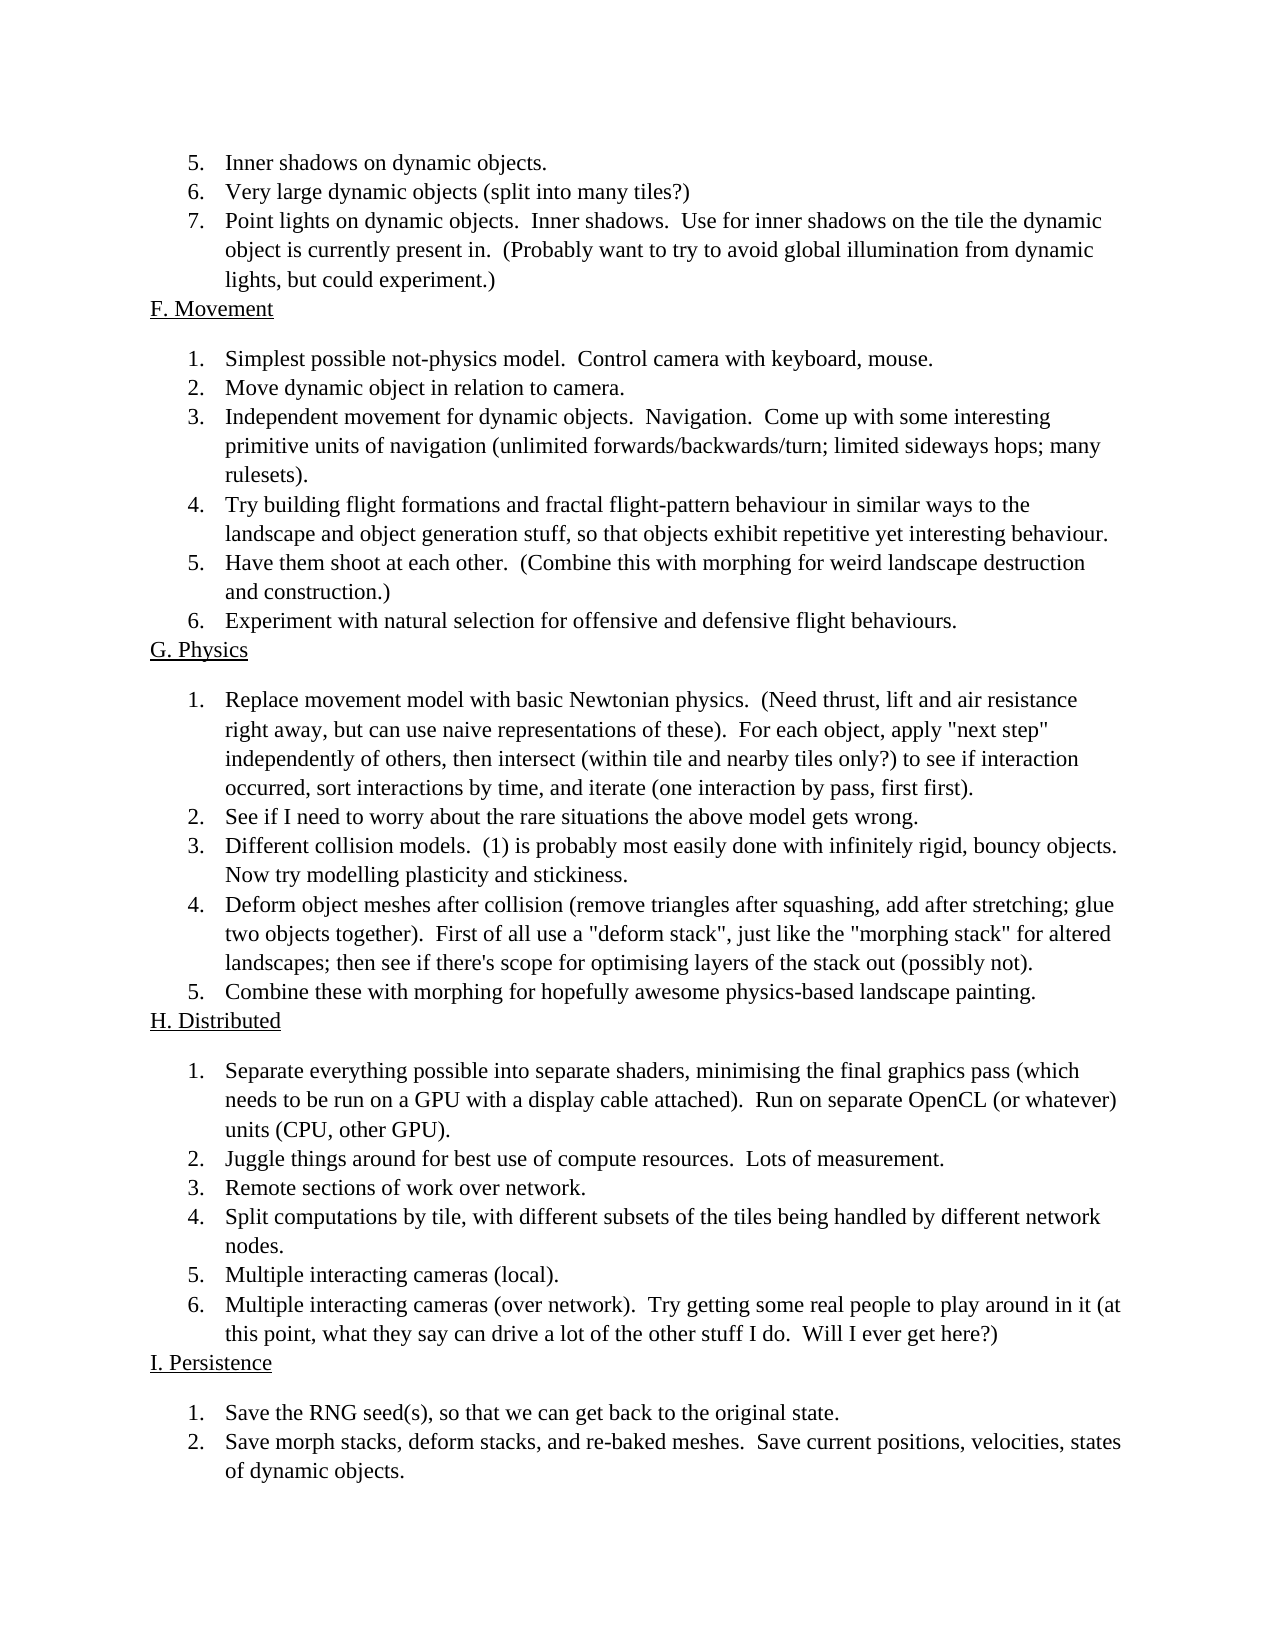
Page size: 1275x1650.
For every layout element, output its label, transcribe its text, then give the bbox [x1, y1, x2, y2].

text H. Distributed [150, 1008, 1125, 1034]
list Very large dynamic objects (split into many tiles?) [187, 179, 1125, 204]
list See if I need to worry about the rare situations the above model gets wrong. [187, 804, 1125, 829]
text F. Movement [150, 296, 1125, 321]
list Save morph stacks, deform stacks, and re-baked meshes. Save current positions, velocities, states of dynamic objects. [187, 1429, 1125, 1484]
text I. Persistence [150, 1350, 1125, 1375]
list Different collision models. (1) is probably most easily done with infinitely rigid, bouncy objects. Now try modelling plasticity and stickiness. [187, 833, 1125, 888]
list Have them shoot at each other. (Combine this with morphing for weird landscape destruction and construction.) [187, 550, 1125, 604]
list Deform object meshes after collision (remove triangles after squashing, add after stretching; glue two objects together). First of all use a "deform stack", just like the "morphing stack" for altered landscapes; then see if there's scope for optimising layers of the stack out (possibly not). [187, 892, 1125, 975]
list Multiple interacting cameras (over network). Try getting some real people to play around in it (at this point, what they say can drive a lot of the other stuff I do. Will I ever get here?) [187, 1292, 1125, 1346]
list Multiple interacting cameras (local). [187, 1262, 1125, 1288]
list Experiment with natural selection for offensive and defensive flight behaviours. [187, 608, 1125, 634]
list Separate everything possible into separate shaders, minimising the final graphics pass (which needs to be run on a GPU with a display cable attached). Run on separate OpenCL (or whatever) units (CPU, other GPU). [187, 1058, 1125, 1142]
list Point lights on dynamic objects. Inner shadows. Use for inner shadows on the tile the dynamic object is currently present in. (Probably want to try to avoid global illumination from dynamic lights, but could experiment.) [187, 208, 1125, 292]
list Combine these with morphing for hopefully awesome physics-based landscape painting. [187, 979, 1125, 1004]
list Independent movement for dynamic objects. Navigation. Come up with some interesting primitive units of navigation (unlimited forwards/backwards/turn; limited sideways hops; many rulesets). [187, 404, 1125, 488]
list Move dynamic object in relation to camera. [187, 375, 1125, 400]
list Split computations by tile, with different subsets of the tiles being handled by different network nodes. [187, 1204, 1125, 1259]
list Remote sections of work over network. [187, 1175, 1125, 1200]
list Try building flight formations and fractal flight-pattern behaviour in similar ways to the landscape and object generation stuff, so that objects exhibit repetitive yet interesting behaviour. [187, 492, 1125, 546]
list Save the RNG seed(s), so that we can get back to the original state. [187, 1400, 1125, 1425]
list Replace movement model with basic Newtonian physics. (Need thrust, lift and air resistance right away, but can use naive representations of these). For each object, apply "next step" independently of others, then intersect (within tile and nearby tiles only?) to see if interaction occurred, sort interactions by time, and iterate (one interaction by pass, first first). [187, 687, 1125, 800]
text G. Physics [150, 637, 1125, 663]
list Juggle things around for best use of compute resources. Lots of measurement. [187, 1146, 1125, 1171]
list Simplest possible not-physics model. Control camera with keyboard, mouse. [187, 346, 1125, 371]
list Inner shadows on dynamic objects. [187, 150, 1125, 175]
